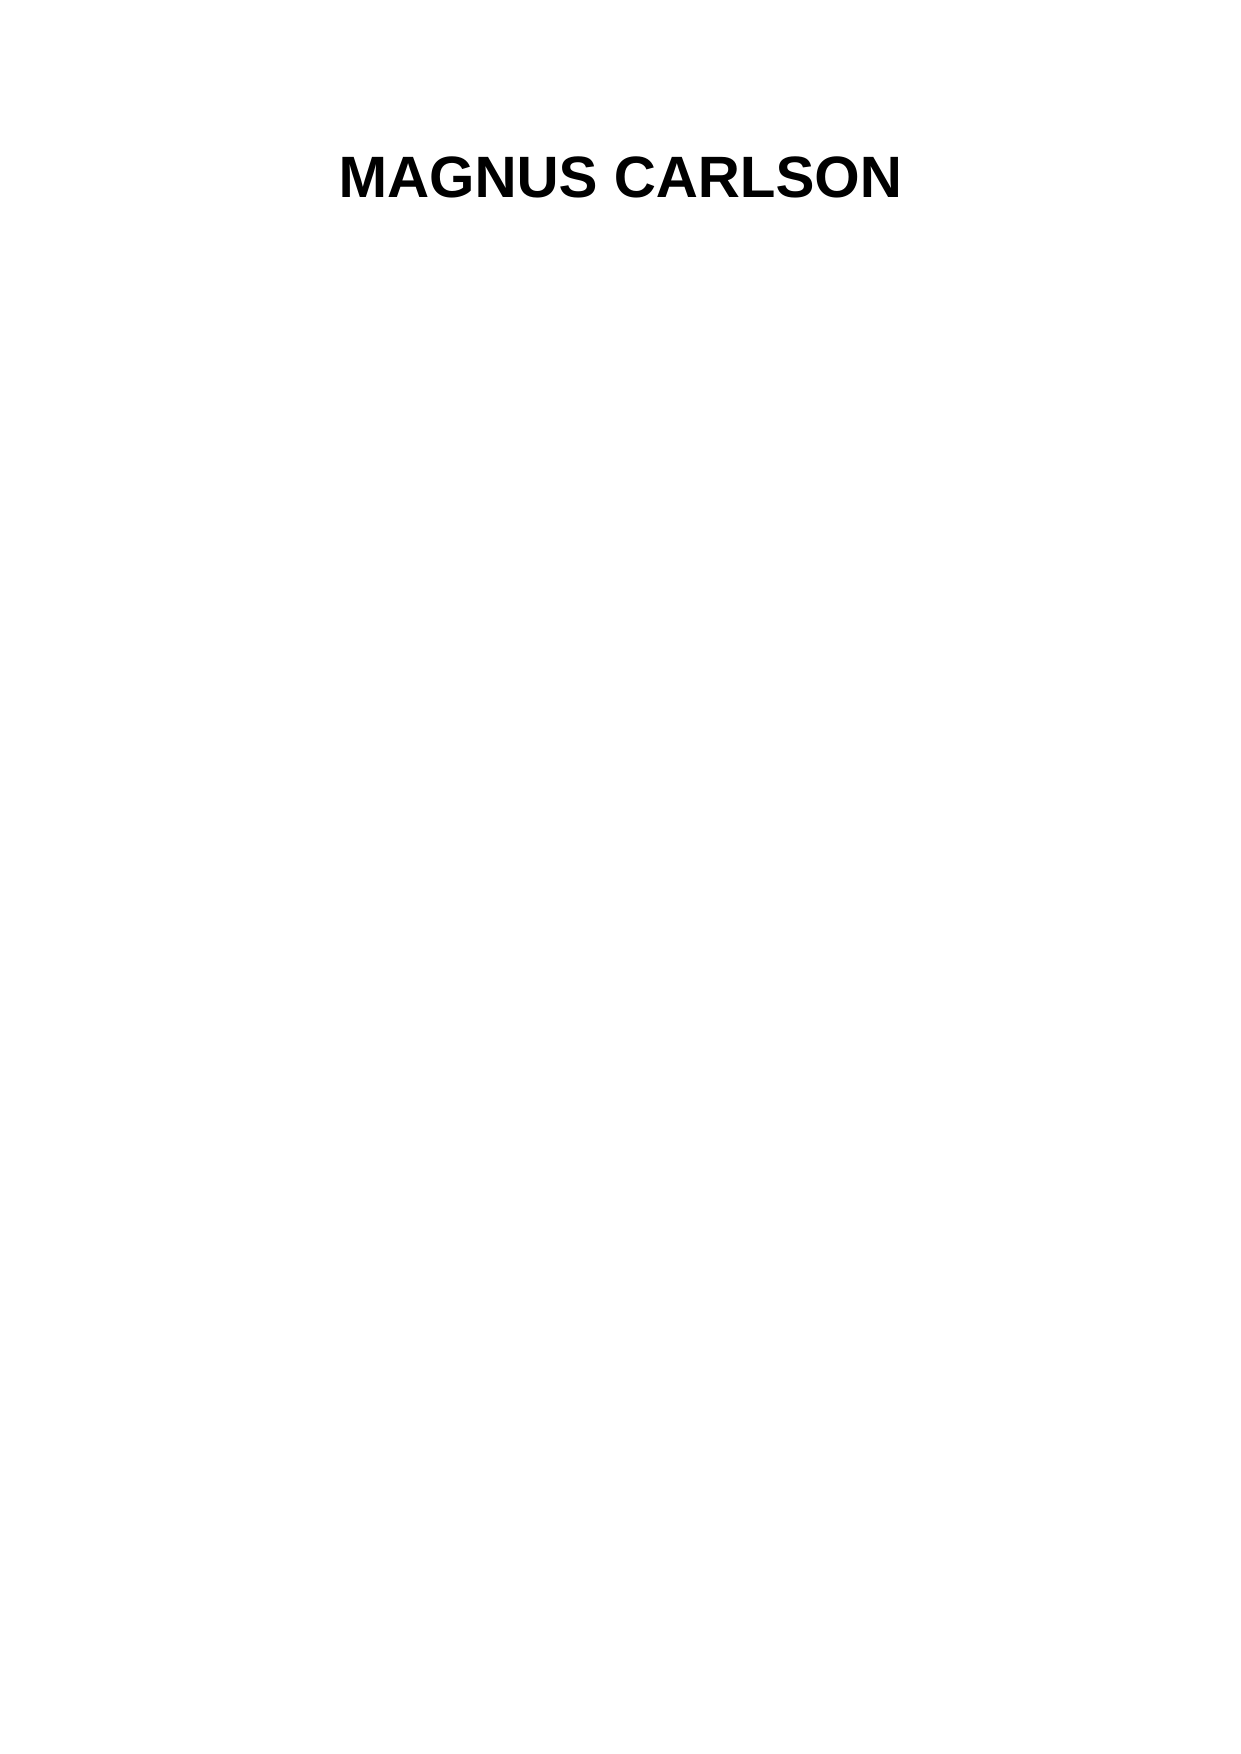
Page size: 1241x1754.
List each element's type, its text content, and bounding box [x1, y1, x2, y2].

title MAGNUS CARLSON [118, 143, 1122, 210]
